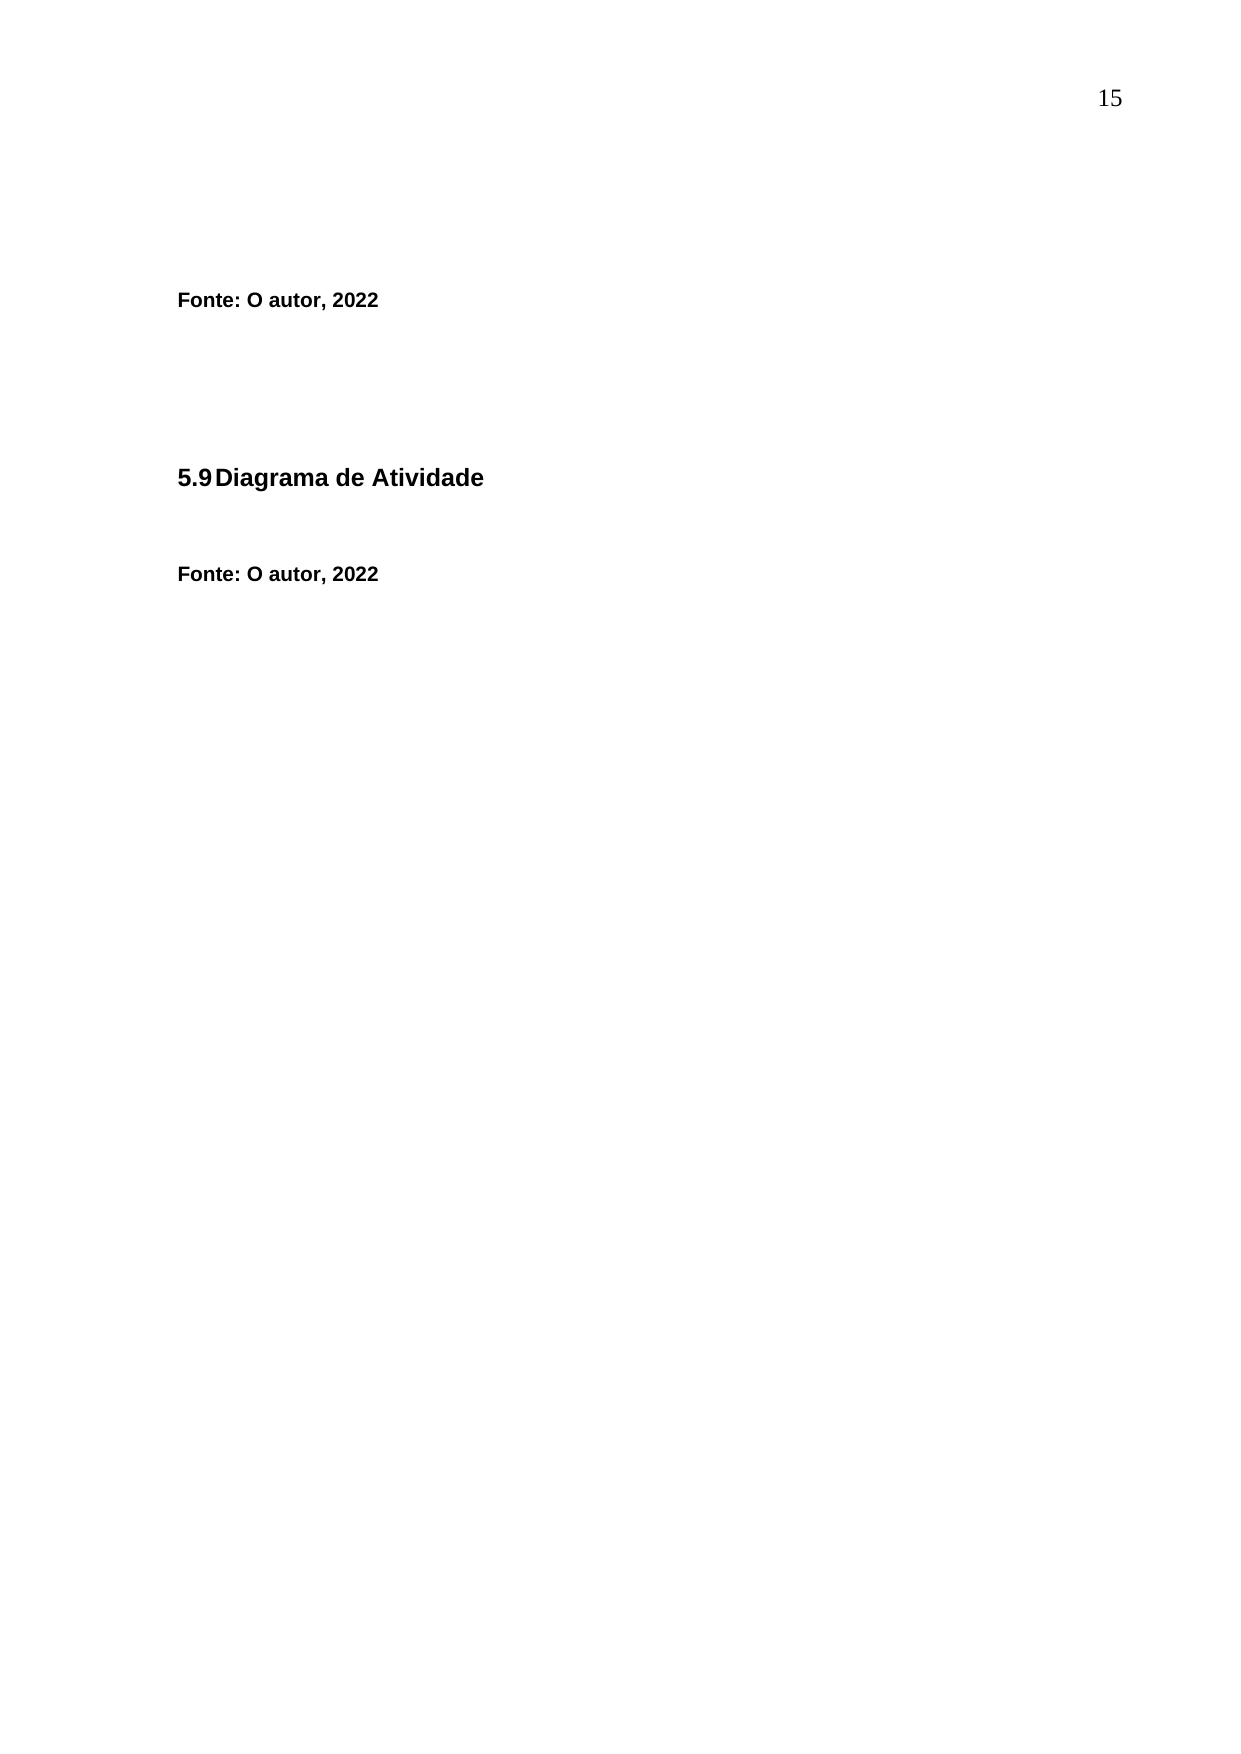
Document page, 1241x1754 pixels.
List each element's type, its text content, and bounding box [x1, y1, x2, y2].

text Fonte: O autor, 2022 [177, 562, 1122, 586]
text Fonte: O autor, 2022 [177, 287, 1122, 311]
subtitle Diagrama de Atividade [177, 463, 1122, 492]
